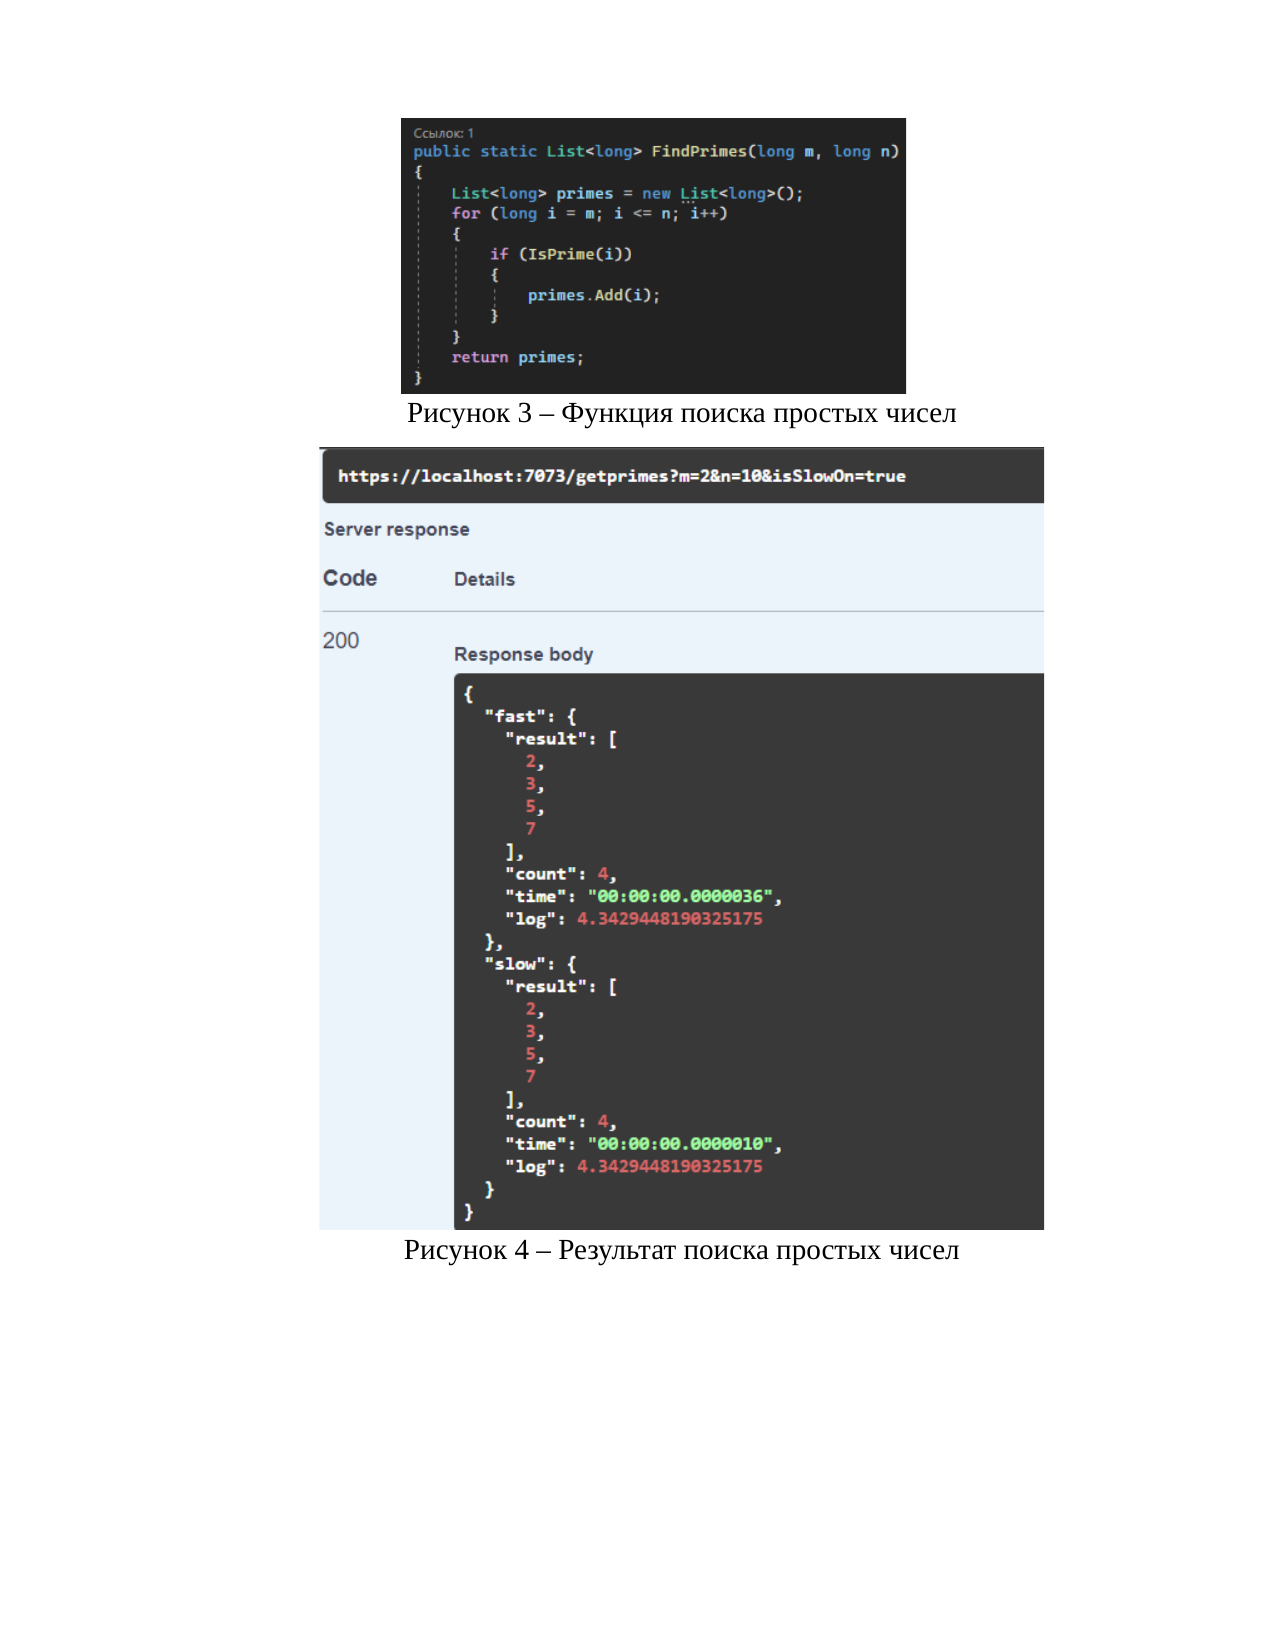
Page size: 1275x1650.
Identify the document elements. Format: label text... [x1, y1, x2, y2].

text Рисунок 4 – Результат поиска простых чисел [177, 447, 1186, 1265]
text Рисунок 3 – Функция поиска простых чисел [177, 118, 1186, 429]
